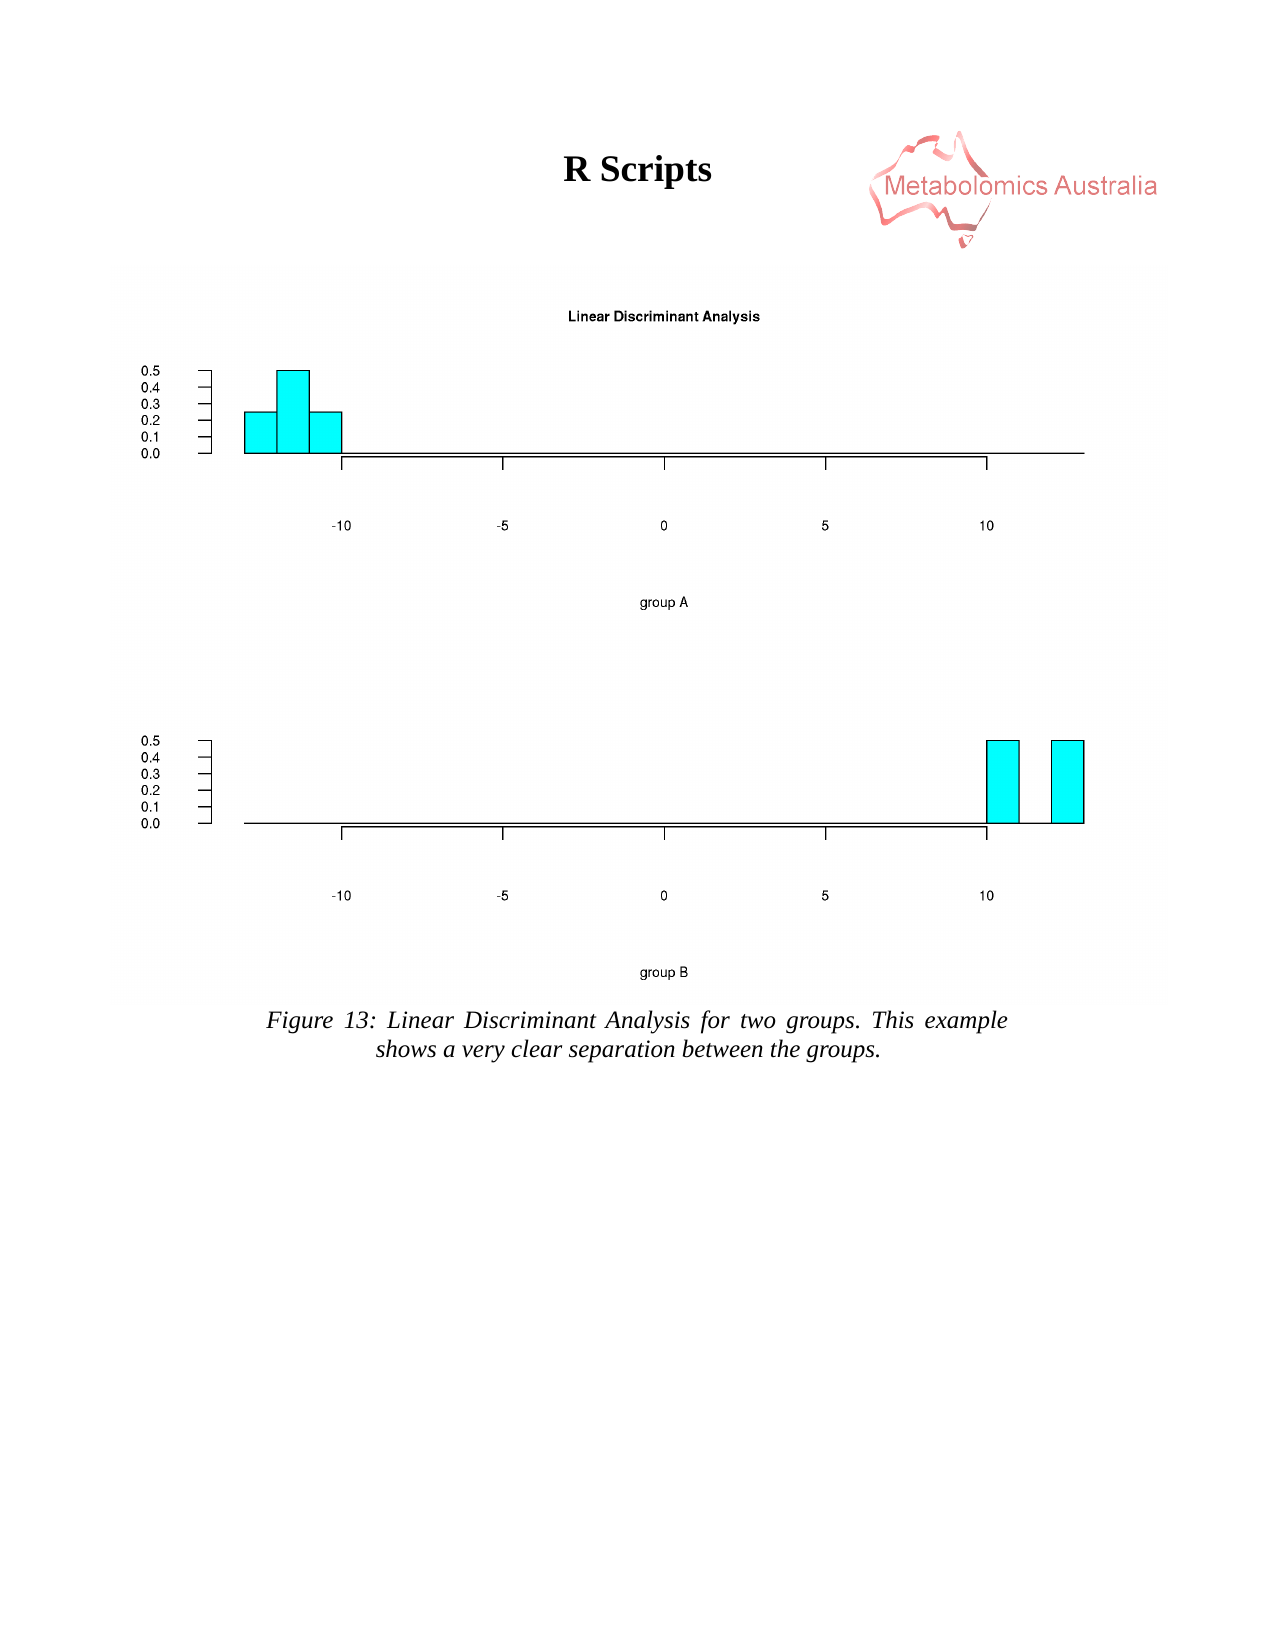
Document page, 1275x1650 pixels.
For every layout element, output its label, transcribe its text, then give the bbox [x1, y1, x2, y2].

picture [109, 265, 1168, 1005]
text Figure 13: Linear Discriminant Analysis for two groups. This example shows a very clear separation between the groups. [266, 1005, 1011, 1062]
